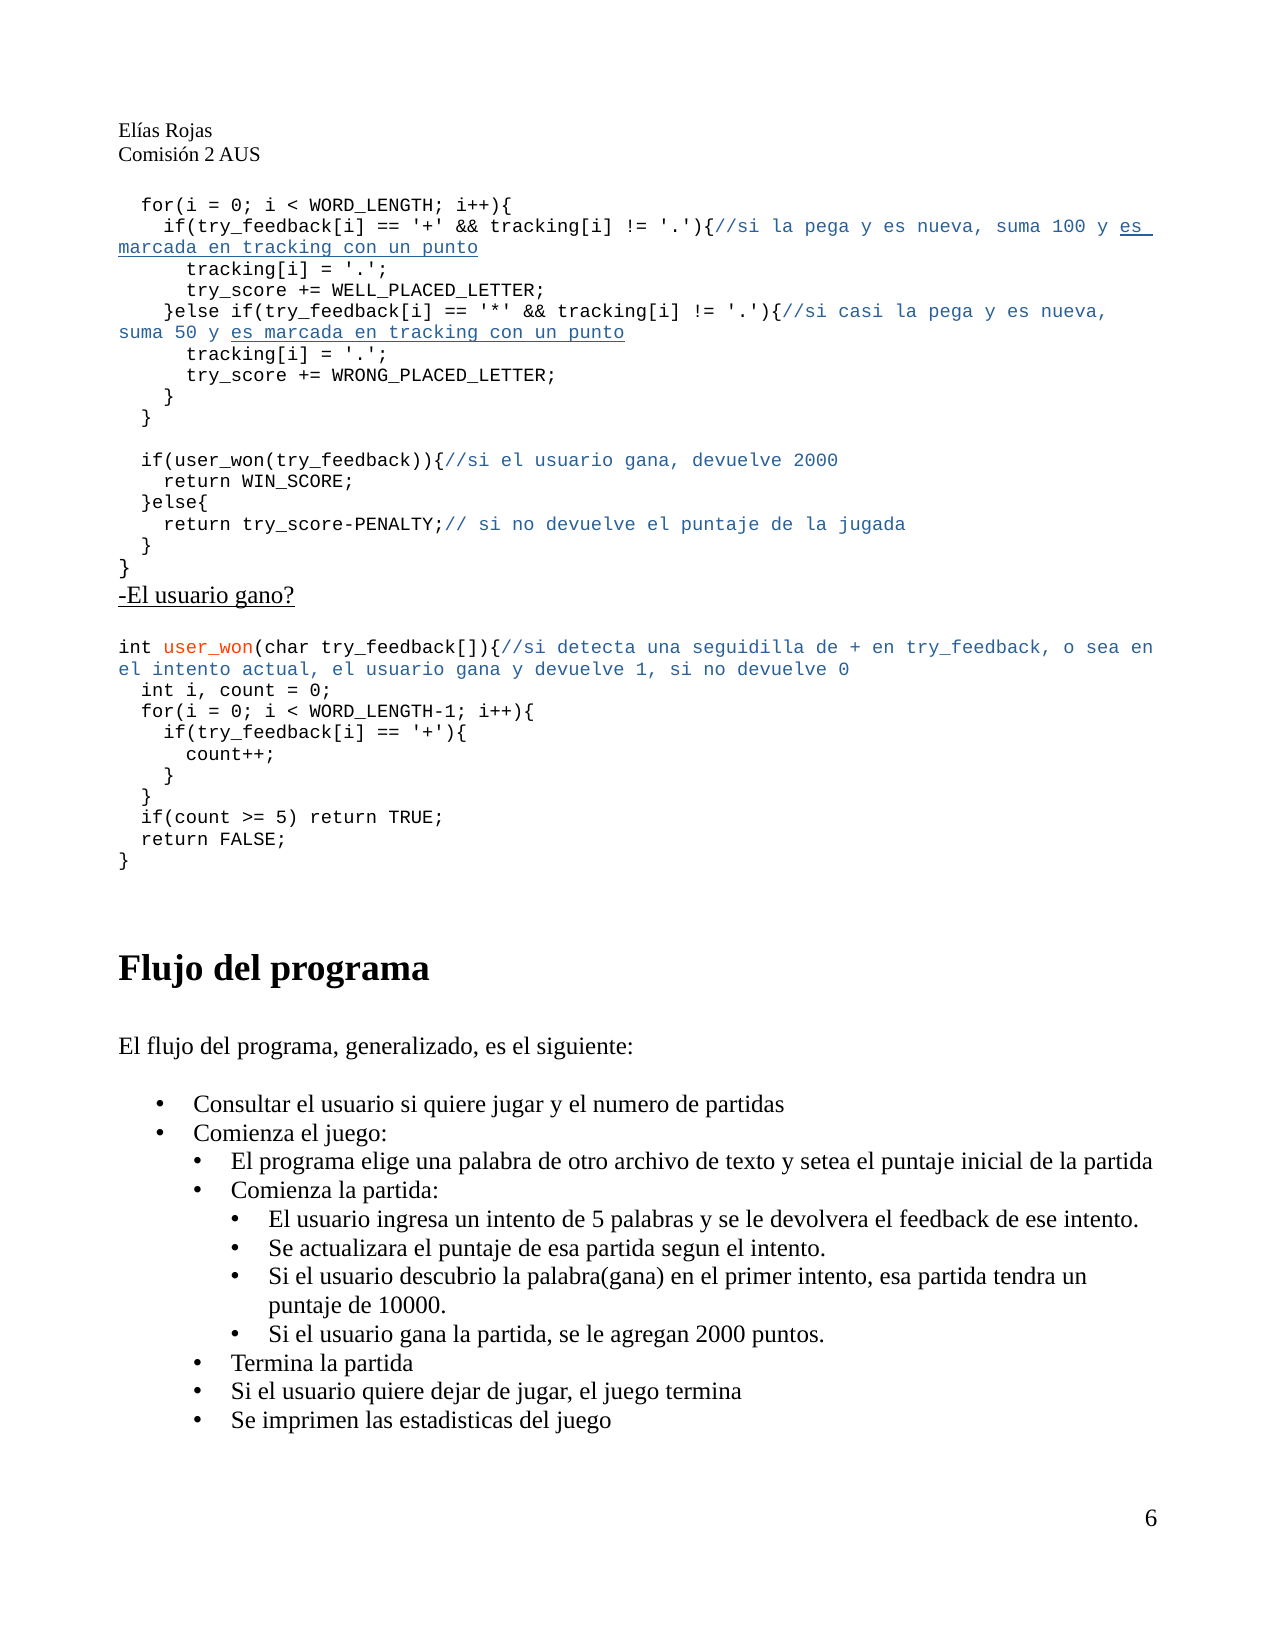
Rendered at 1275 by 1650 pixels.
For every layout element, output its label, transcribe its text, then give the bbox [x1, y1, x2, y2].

text } [118, 851, 1157, 872]
list Si el usuario gana la partida, se le agregan 2000 puntos. [231, 1319, 1157, 1348]
list Consultar el usuario si quiere jugar y el numero de partidas [156, 1089, 1157, 1118]
list Se imprimen las estadisticas del juego [193, 1405, 1157, 1434]
text El flujo del programa, generalizado, es el siguiente: [118, 1031, 1157, 1060]
text } [118, 766, 1157, 787]
text } [118, 557, 1157, 581]
list Si el usuario quiere dejar de jugar, el juego termina [193, 1376, 1157, 1405]
text } [118, 408, 1157, 429]
list Comienza el juego: [156, 1118, 1157, 1146]
text } [118, 787, 1157, 808]
text if(user_won(try_feedback)){//si el usuario gana, devuelve 2000 [118, 451, 1157, 472]
text }else if(try_feedback[i] == '*' && tracking[i] != '.'){//si casi la pega y es nueva, suma 50 y es marcada en tracking con un punto [118, 302, 1157, 344]
text try_score += WRONG_PLACED_LETTER; [118, 366, 1157, 387]
list El programa elige una palabra de otro archivo de texto y setea el puntaje inicial de la partida [193, 1146, 1157, 1175]
text try_score += WELL_PLACED_LETTER; [118, 281, 1157, 302]
text } [118, 387, 1157, 408]
list Termina la partida [193, 1348, 1157, 1376]
list Si el usuario descubrio la palabra(gana) en el primer intento, esa partida tendra un puntaje de 10000. [231, 1261, 1157, 1319]
text int user_won(char try_feedback[]){//si detecta una seguidilla de + en try_feedback, o sea en el intento actual, el usuario gana y devuelve 1, si no devuelve 0 [118, 638, 1157, 681]
list Comienza la partida: [193, 1175, 1157, 1204]
text if(count >= 5) return TRUE; [118, 808, 1157, 829]
list Se actualizara el puntaje de esa partida segun el intento. [231, 1233, 1157, 1261]
text return try_score-PENALTY;// si no devuelve el puntaje de la jugada [118, 514, 1157, 536]
text return FALSE; [118, 829, 1157, 851]
text } [118, 536, 1157, 557]
text int i, count = 0; [118, 681, 1157, 702]
text return WIN_SCORE; [118, 472, 1157, 493]
text }else{ [118, 493, 1157, 514]
text tracking[i] = '.'; [118, 259, 1157, 281]
text if(try_feedback[i] == '+'){ [118, 723, 1157, 744]
text for(i = 0; i < WORD_LENGTH; i++){ [118, 196, 1157, 217]
list El usuario ingresa un intento de 5 palabras y se le devolvera el feedback de ese intento. [231, 1204, 1157, 1233]
text Flujo del programa [118, 945, 1157, 988]
text if(try_feedback[i] == '+' && tracking[i] != '.'){//si la pega y es nueva, suma 100 y es marcada en tracking con un punto [118, 217, 1157, 259]
text for(i = 0; i < WORD_LENGTH-1; i++){ [118, 702, 1157, 723]
text count++; [118, 744, 1157, 766]
text -El usuario gano? [118, 581, 1157, 609]
text tracking[i] = '.'; [118, 344, 1157, 366]
